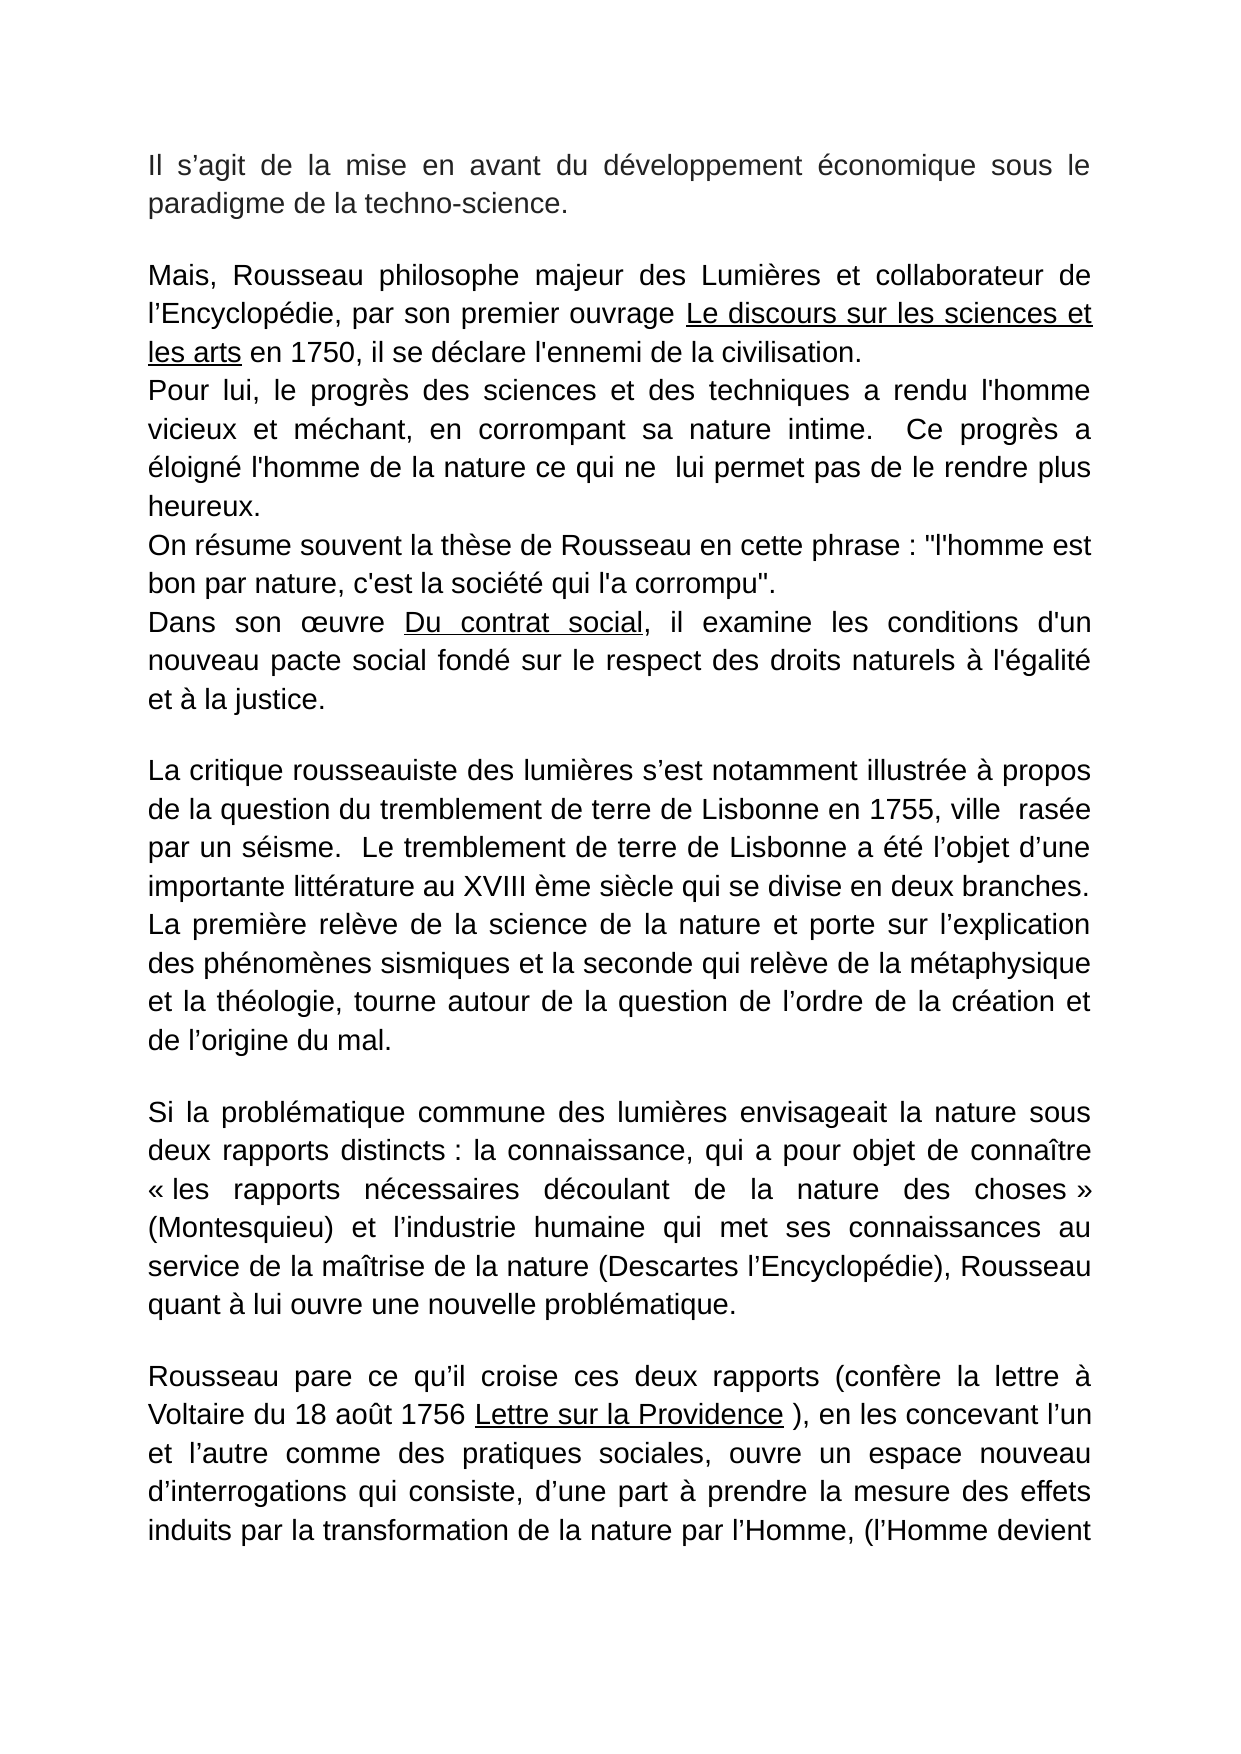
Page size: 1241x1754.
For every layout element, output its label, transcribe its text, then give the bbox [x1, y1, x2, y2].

text La critique rousseauiste des lumières s’est notamment illustrée à propos de la question du tremblement de terre de Lisbonne en 1755, ville rasée par un séisme. Le tremblement de terre de Lisbonne a été l’objet d’une importante littérature au XVIII ème siècle qui se divise en deux branches. [148, 753, 1093, 902]
text Dans son œuvre Du contrat social, il examine les conditions d'un nouveau pacte social fondé sur le respect des droits naturels à l'égalité et à la justice. [148, 604, 1093, 715]
text Rousseau pare ce qu’il croise ces deux rapports (confère la lettre à Voltaire du 18 août 1756 Lettre sur la Providence ), en les concevant l’un et l’autre comme des pratiques sociales, ouvre un espace nouveau d’interrogations qui consiste, d’une part à prendre la mesure des effets induits par la transformation de la nature par l’Homme, (l’Homme devient [148, 1359, 1093, 1547]
text La première relève de la science de la nature et porte sur l’explication des phénomènes sismiques et la seconde qui relève de la métaphysique et la théologie, tourne autour de la question de l’ordre de la création et de l’origine du mal. [148, 907, 1093, 1057]
text Mais, Rousseau philosophe majeur des Lumières et collaborateur de l’Encyclopédie, par son premier ouvrage Le discours sur les sciences et les arts en 1750, il se déclare l'ennemi de la civilisation. [148, 258, 1093, 368]
text Pour lui, le progrès des sciences et des techniques a rendu l'homme vicieux et méchant, en corrompant sa nature intime. Ce progrès a éloigné l'homme de la nature ce qui ne lui permet pas de le rendre plus heureux. [148, 373, 1093, 522]
text Si la problématique commune des lumières envisageait la nature sous deux rapports distincts : la connaissance, qui a pour objet de connaître « les rapports nécessaires découlant de la nature des choses » (Montesquieu) et l’industrie humaine qui met ses connaissances au service de la maîtrise de la nature (Descartes l’Encyclopédie), Rousseau quant à lui ouvre une nouvelle problématique. [148, 1094, 1093, 1321]
text On résume souvent la thèse de Rousseau en cette phrase : "l'homme est bon par nature, c'est la société qui l'a corrompu". [148, 527, 1093, 599]
text Il s’agit de la mise en avant du développement économique sous le paradigme de la techno-science. [148, 148, 1093, 220]
